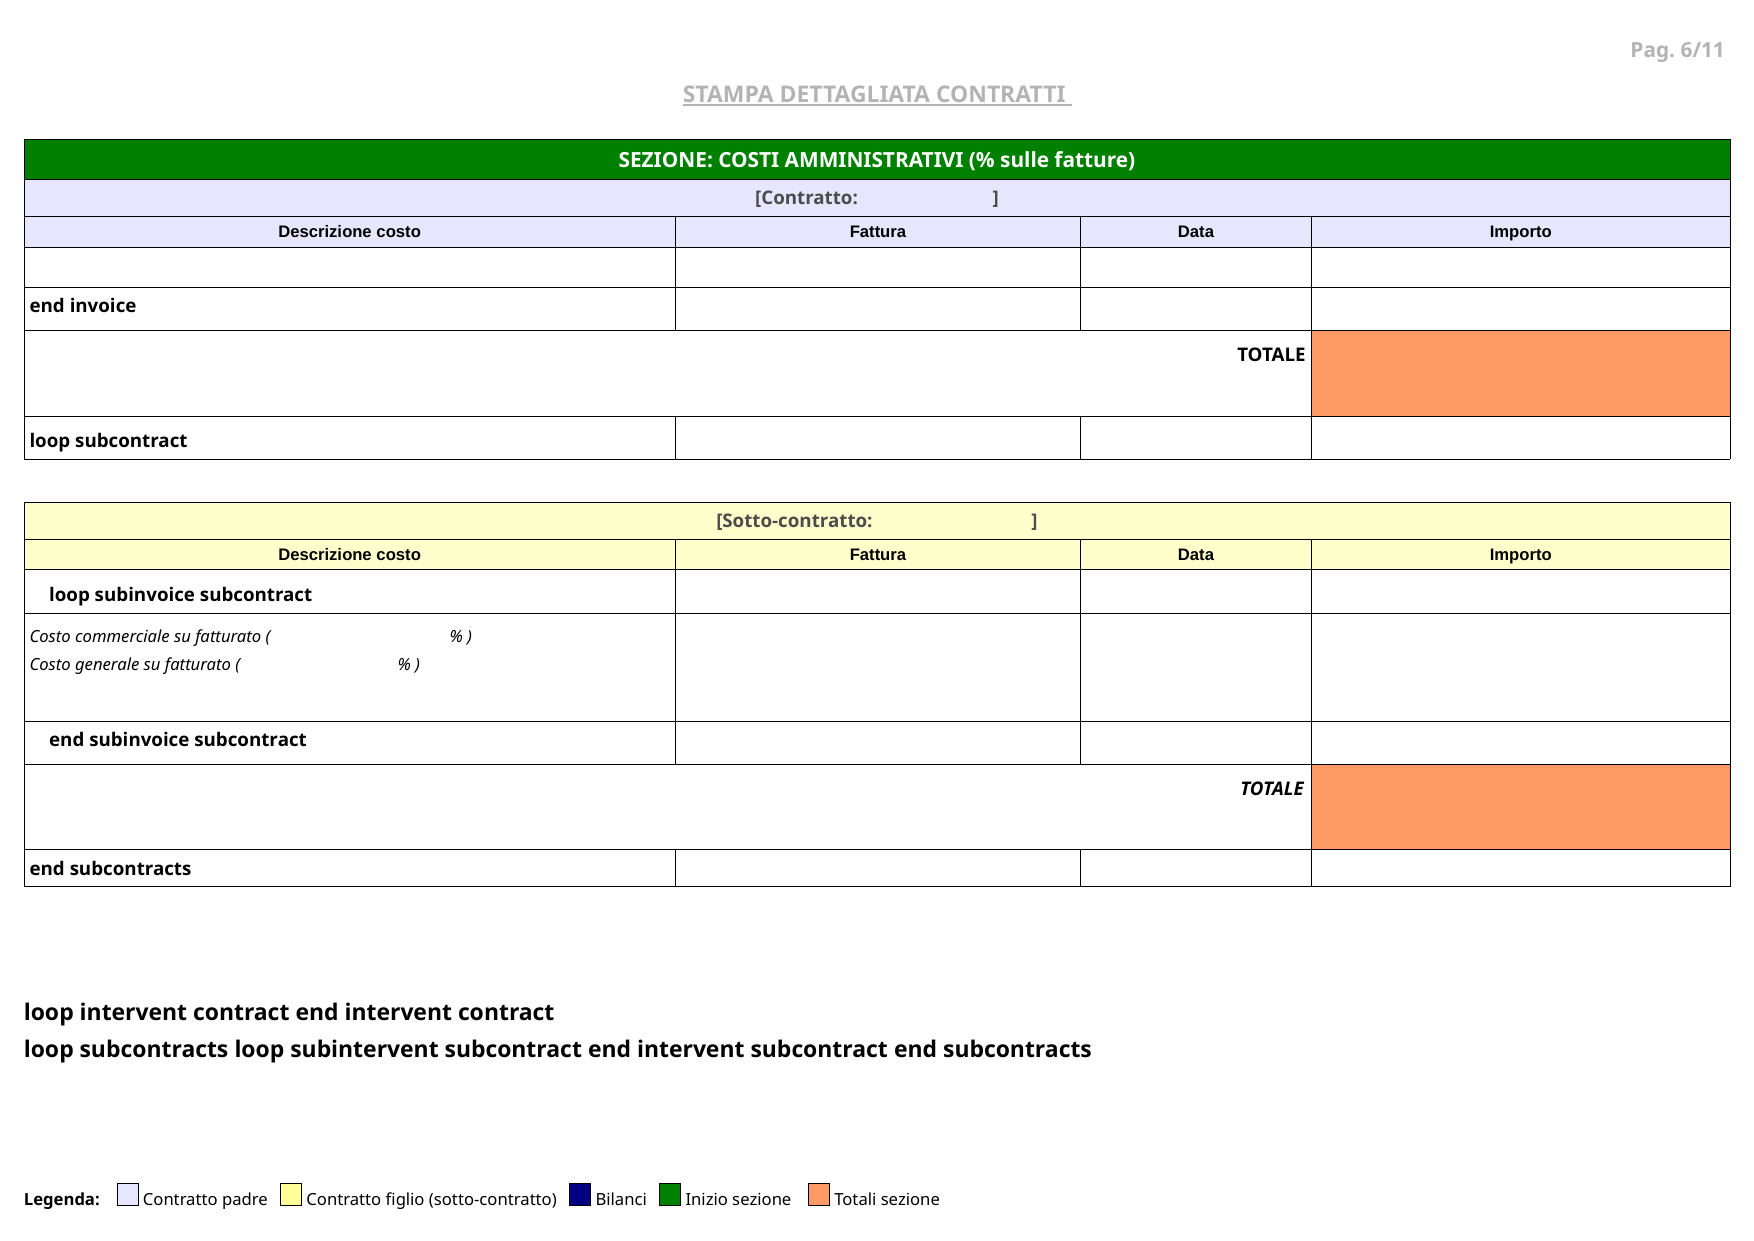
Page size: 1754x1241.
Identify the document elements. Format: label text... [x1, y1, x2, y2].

table_cell end invoice [25, 288, 675, 330]
text </if> [24, 892, 1730, 921]
table_cell <formatLang(0.0-(subinvoice.amount or 0.0) * (contract.commercial_rate or 0.0) / 100)> <formatLang(0.0-(subinvoice.amount or 0.0) * (contract.general_rate or 0.0) / 100)> [1312, 614, 1730, 721]
table_cell [1312, 288, 1730, 330]
table_cell <invoice.name> [676, 248, 1080, 287]
table_cell [24, 460, 1730, 502]
table_cell [1312, 722, 1730, 764]
table_cell [1312, 570, 1730, 612]
table_cell <formatLang(-((contract.commercial_rate or 0.0) + (contract.general_rate or 0.0)) * get_totals('invoice') / 100)> [1312, 765, 1730, 849]
table_cell <subinvoice.name> [676, 614, 1080, 721]
table_cell loop subinvoice subcontract [25, 570, 675, 612]
table_cell end subcontracts [25, 850, 675, 886]
table_cell TOTALE [25, 765, 1311, 849]
table_cell [1312, 850, 1730, 886]
table_cell Costo commerciale su fatturato ( <contract.commercial_rate> % ) Costo generale su fatturato ( <contract.general_rate> % ) [25, 614, 675, 721]
table_cell <format_data_italian(subinvoice.date)> [1081, 614, 1311, 721]
table_cell [676, 570, 1080, 612]
table_cell [Sotto-contratto: <subcontract.name>] [25, 503, 1730, 539]
table_cell [1312, 417, 1730, 458]
text loop intervent contract end intervent contract [24, 996, 1730, 1027]
table_cell [1081, 570, 1311, 612]
table_cell TOTALE [25, 331, 1311, 416]
table_cell Data [1081, 217, 1311, 247]
table_cell [676, 417, 1080, 458]
table_cell <formatLang(-((contract.commercial_rate or 0.0) + (contract.general_rate or 0.0)) * get_totals('invoice') / 100)> [1312, 331, 1730, 416]
text loop subcontracts loop subintervent subcontract end intervent subcontract end subcontracts [24, 1033, 1730, 1064]
table_cell [1081, 288, 1311, 330]
table_cell Descrizione costo [25, 217, 675, 247]
table_cell end subinvoice subcontract [25, 722, 675, 764]
table_cell <formatLang(-(invoice.amount or 0.0) * (contract.commercial_rate or 0.0) / 100)> <formatLang(-(invoice.amount or 0.0) * (contract.general_rate or 0.0) / 100)> [1312, 248, 1730, 287]
table_cell [676, 722, 1080, 764]
table_cell Descrizione costo [25, 540, 675, 569]
table_cell Fattura [676, 217, 1080, 247]
table_cell [1081, 417, 1311, 458]
table_cell Fattura [676, 540, 1080, 569]
table_cell loop subcontract [25, 417, 675, 458]
table_cell [1081, 850, 1311, 886]
table_cell Importo [1312, 217, 1730, 247]
text <if test="not test_part('intervent', data)"> [24, 961, 1730, 990]
table_cell [676, 850, 1080, 886]
table_cell [Contratto: <contract.name>] [25, 180, 1730, 216]
text </if> [24, 1070, 1730, 1098]
table_cell Costo commerciale su fatturato ( <contract.commercial_rate> % ) Costo generale su fatturato ( <contract.general_rate> % ) [25, 248, 675, 287]
table_cell Data [1081, 540, 1311, 569]
table_cell Importo [1312, 540, 1730, 569]
table_header SEZIONE: COSTI AMMINISTRATIVI (% sulle fatture) [25, 140, 1730, 179]
table_cell [1081, 722, 1311, 764]
table_cell <format_data_italian(invoice.date)> [1081, 248, 1311, 287]
table_cell [676, 288, 1080, 330]
